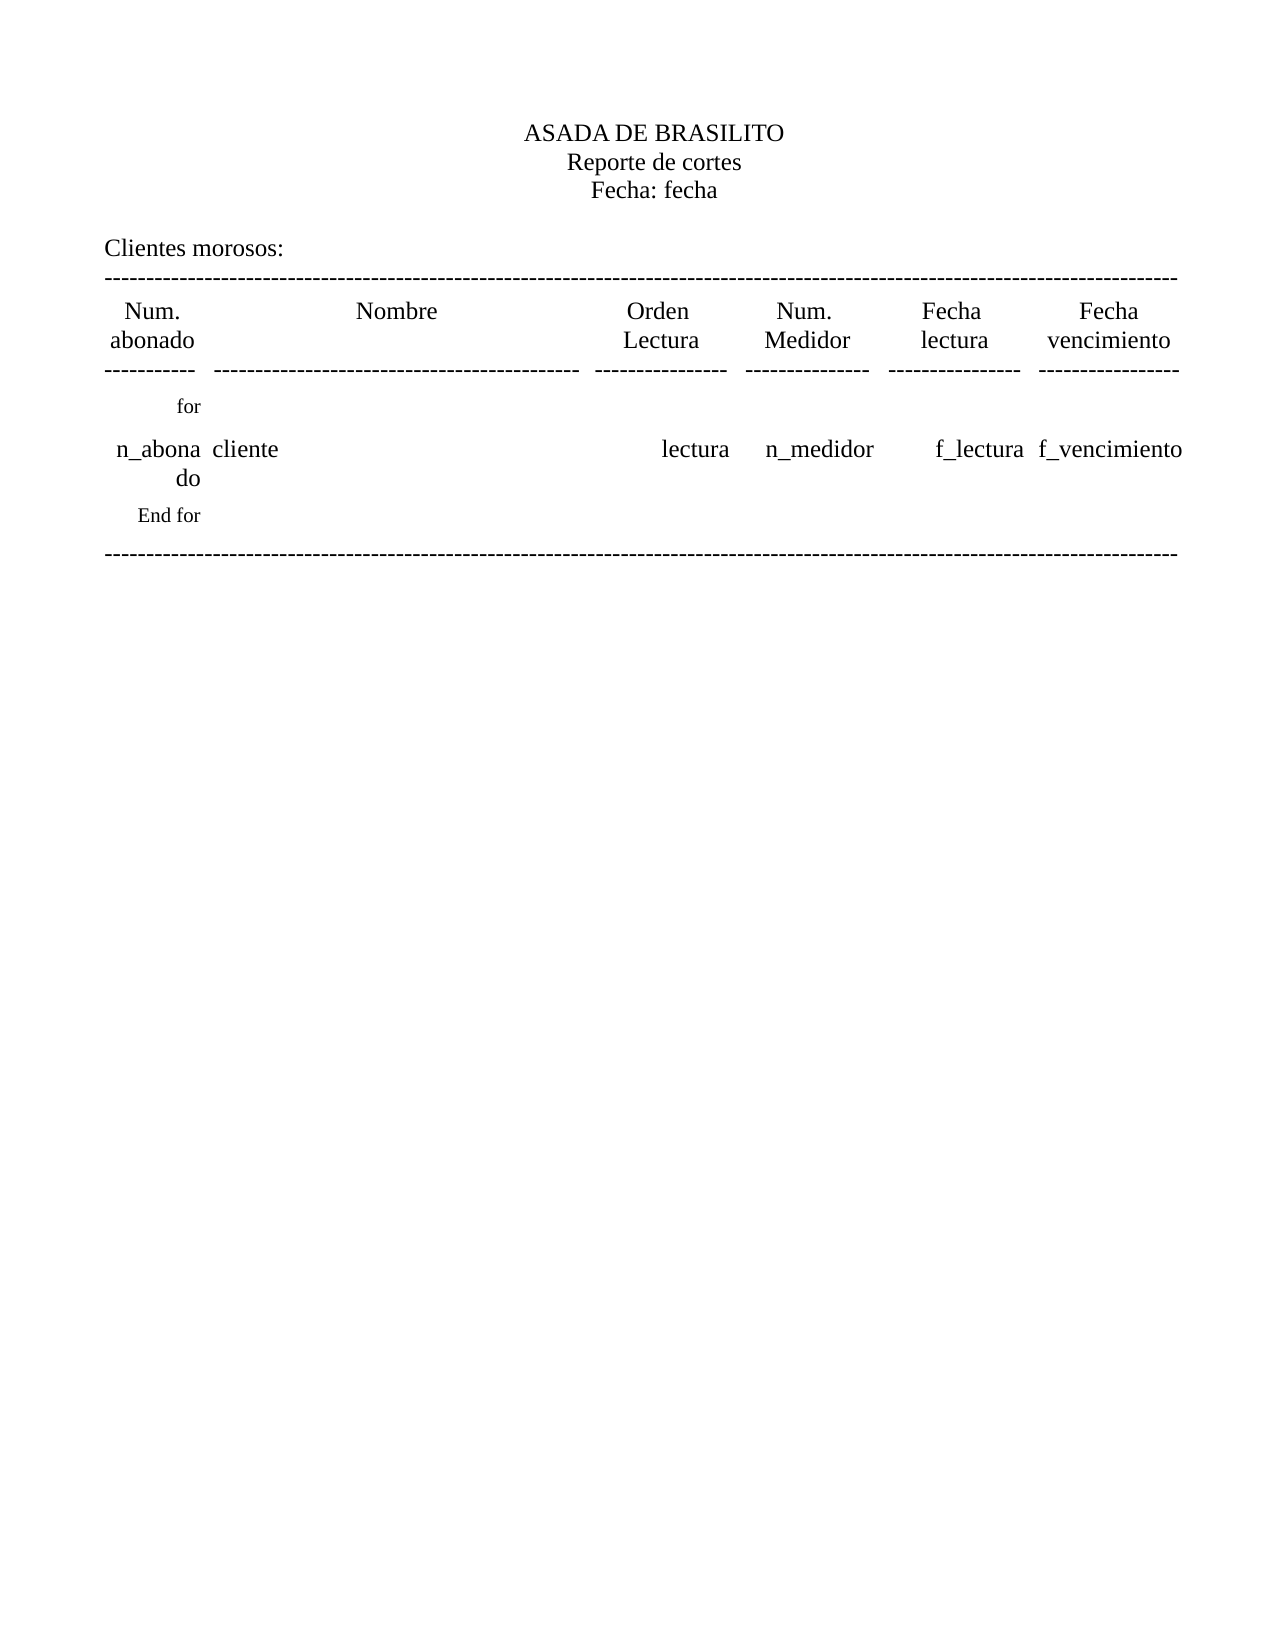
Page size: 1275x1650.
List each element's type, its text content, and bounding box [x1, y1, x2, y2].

table_header Orden Lectura ---------------- [587, 291, 735, 388]
table_cell n_medidor [735, 429, 879, 497]
table_header Num. abonado ----------- [98, 291, 206, 388]
table_cell [587, 388, 735, 428]
table_cell lectura [587, 429, 735, 497]
table_cell End for [98, 498, 206, 538]
table_header Num. Medidor --------------- [735, 291, 879, 388]
text --------------------------------------------------------------------------------------------------------------------------------- [104, 538, 1204, 566]
table_cell f_lectura [879, 429, 1029, 497]
table_cell [1030, 388, 1188, 428]
table_cell f_vencimiento [1030, 429, 1188, 497]
table_cell [587, 498, 735, 538]
table_cell for [98, 388, 206, 428]
text Clientes morosos: --------------------------------------------------------------------------------------------------------------------------------- [104, 233, 1204, 291]
table_cell [206, 388, 587, 428]
table_cell [879, 388, 1029, 428]
table_header Fecha lectura ---------------- [879, 291, 1029, 388]
table_cell [735, 388, 879, 428]
table_cell [1030, 498, 1188, 538]
table_header Nombre -------------------------------------------- [206, 291, 587, 388]
table_cell n_abonado [98, 429, 206, 497]
text Reporte de cortes [104, 147, 1204, 176]
text ASADA DE BRASILITO [104, 118, 1204, 147]
table_cell cliente [206, 429, 587, 497]
text Fecha: fecha [104, 176, 1204, 204]
table_cell [879, 498, 1029, 538]
table_cell [735, 498, 879, 538]
table_header Fecha vencimiento ----------------- [1030, 291, 1188, 388]
table_cell [206, 498, 587, 538]
